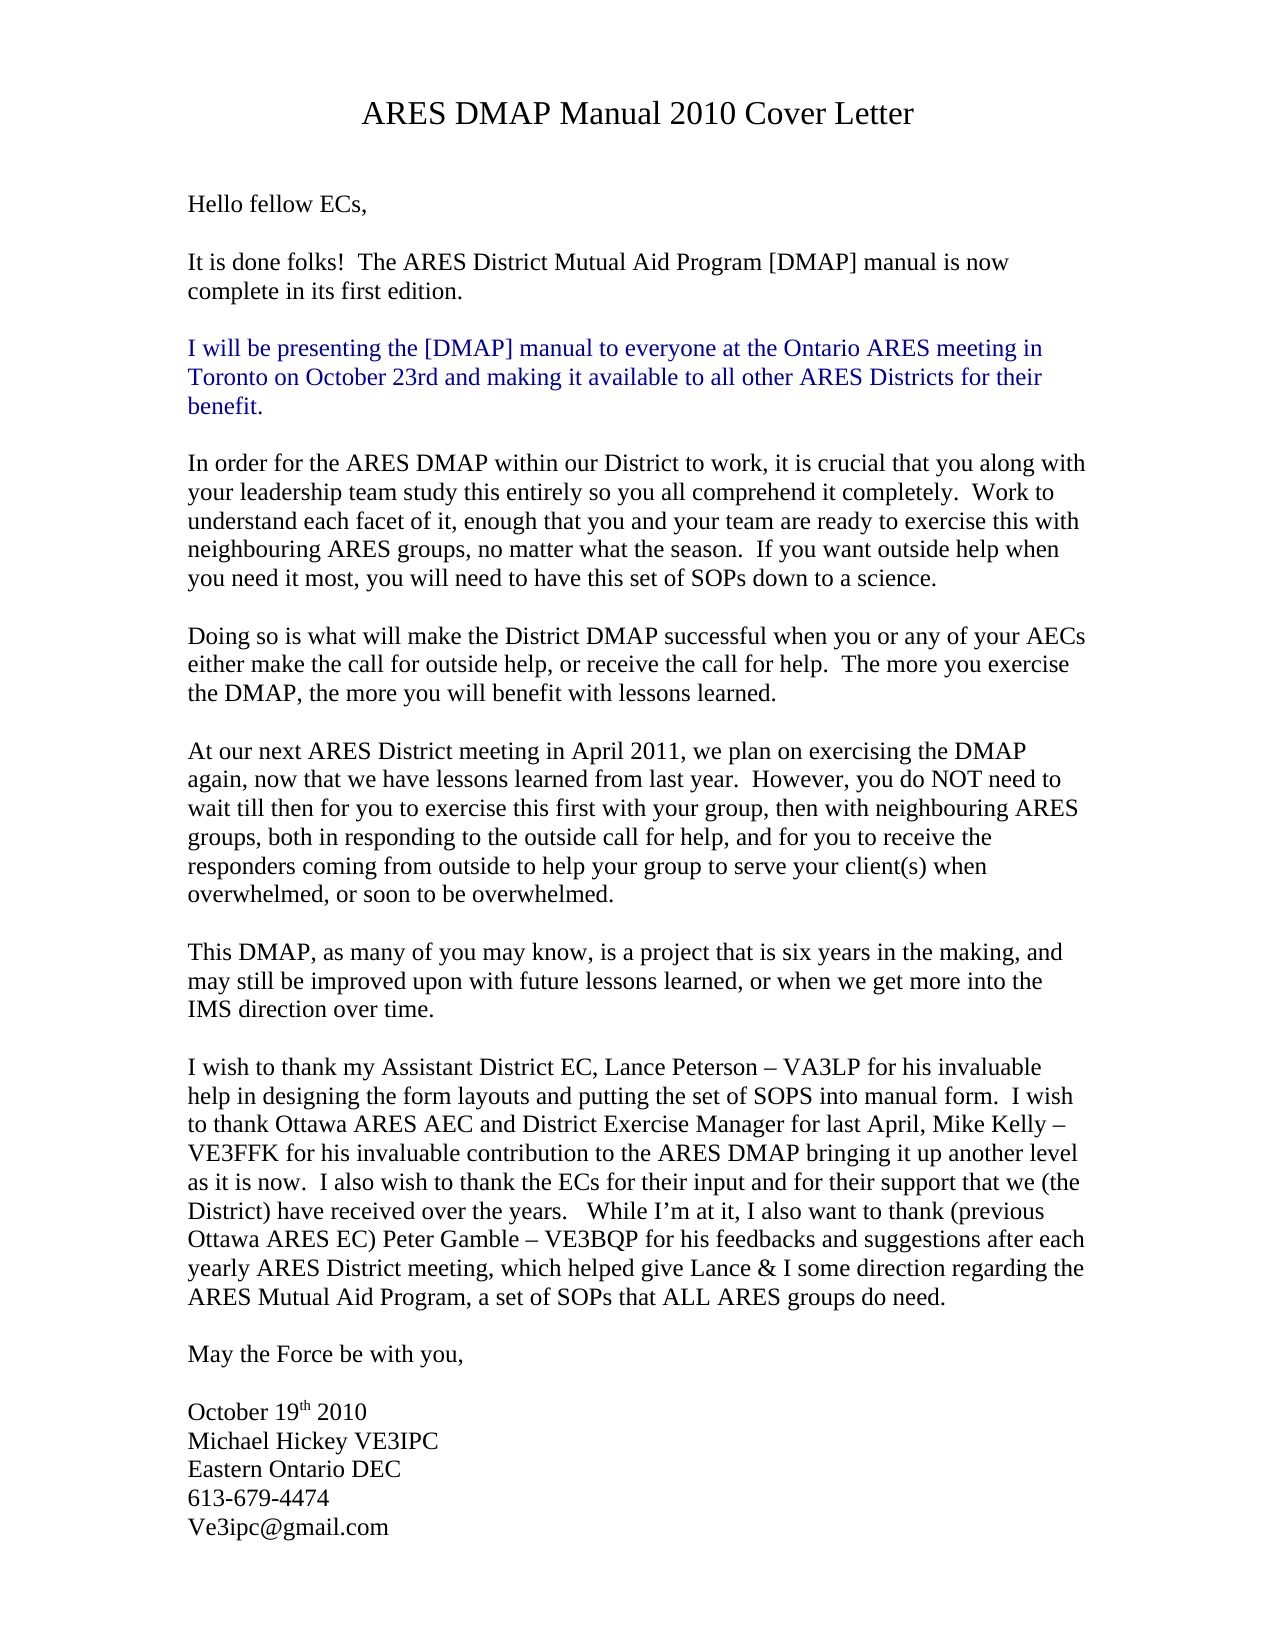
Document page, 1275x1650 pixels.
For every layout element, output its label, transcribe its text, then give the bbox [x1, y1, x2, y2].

text This DMAP, as many of you may know, is a project that is six years in the making, and may still be improved upon with future lessons learned, or when we get more into the IMS direction over time. [187, 937, 1087, 1023]
text Michael Hickey VE3IPC [187, 1426, 1087, 1454]
text Hello fellow ECs, [187, 189, 1087, 218]
text I will be presenting the [DMAP] manual to everyone at the Ontario ARES meeting in Toronto on October 23rd and making it available to all other ARES Districts for their benefit. [187, 333, 1087, 419]
text Eastern Ontario DEC [187, 1454, 1087, 1483]
text ARES DMAP Manual 2010 Cover Letter [187, 94, 1087, 132]
text 613-679-4474 [187, 1483, 1087, 1512]
text In order for the ARES DMAP within our District to work, it is crucial that you along with your leadership team study this entirely so you all comprehend it completely. Work to understand each facet of it, enough that you and your team are ready to exercise this with neighbouring ARES groups, no matter what the season. If you want outside help when you need it most, you will need to have this set of SOPs down to a science. [187, 448, 1087, 592]
text October 19th 2010 [187, 1397, 1087, 1426]
text At our next ARES District meeting in April 2011, we plan on exercising the DMAP again, now that we have lessons learned from last year. However, you do NOT need to wait till then for you to exercise this first with your group, then with neighbouring ARES groups, both in responding to the outside call for help, and for you to receive the responders coming from outside to help your group to serve your client(s) when overwhelmed, or soon to be overwhelmed. [187, 736, 1087, 908]
text Ve3ipc@gmail.com [187, 1512, 1087, 1541]
text I wish to thank my Assistant District EC, Lance Peterson – VA3LP for his invaluable help in designing the form layouts and putting the set of SOPS into manual form. I wish to thank Ottawa ARES AEC and District Exercise Manager for last April, Mike Kelly – VE3FFK for his invaluable contribution to the ARES DMAP bringing it up another level as it is now. I also wish to thank the ECs for their input and for their support that we (the District) have received over the years. While I’m at it, I also want to thank (previous Ottawa ARES EC) Peter Gamble – VE3BQP for his feedbacks and suggestions after each yearly ARES District meeting, which helped give Lance & I some direction regarding the ARES Mutual Aid Program, a set of SOPs that ALL ARES groups do need. [187, 1052, 1087, 1311]
text It is done folks! The ARES District Mutual Aid Program [DMAP] manual is now complete in its first edition. [187, 247, 1087, 304]
text Doing so is what will make the District DMAP successful when you or any of your AECs either make the call for outside help, or receive the call for help. The more you exercise the DMAP, the more you will benefit with lessons learned. [187, 621, 1087, 707]
text May the Force be with you, [187, 1339, 1087, 1368]
